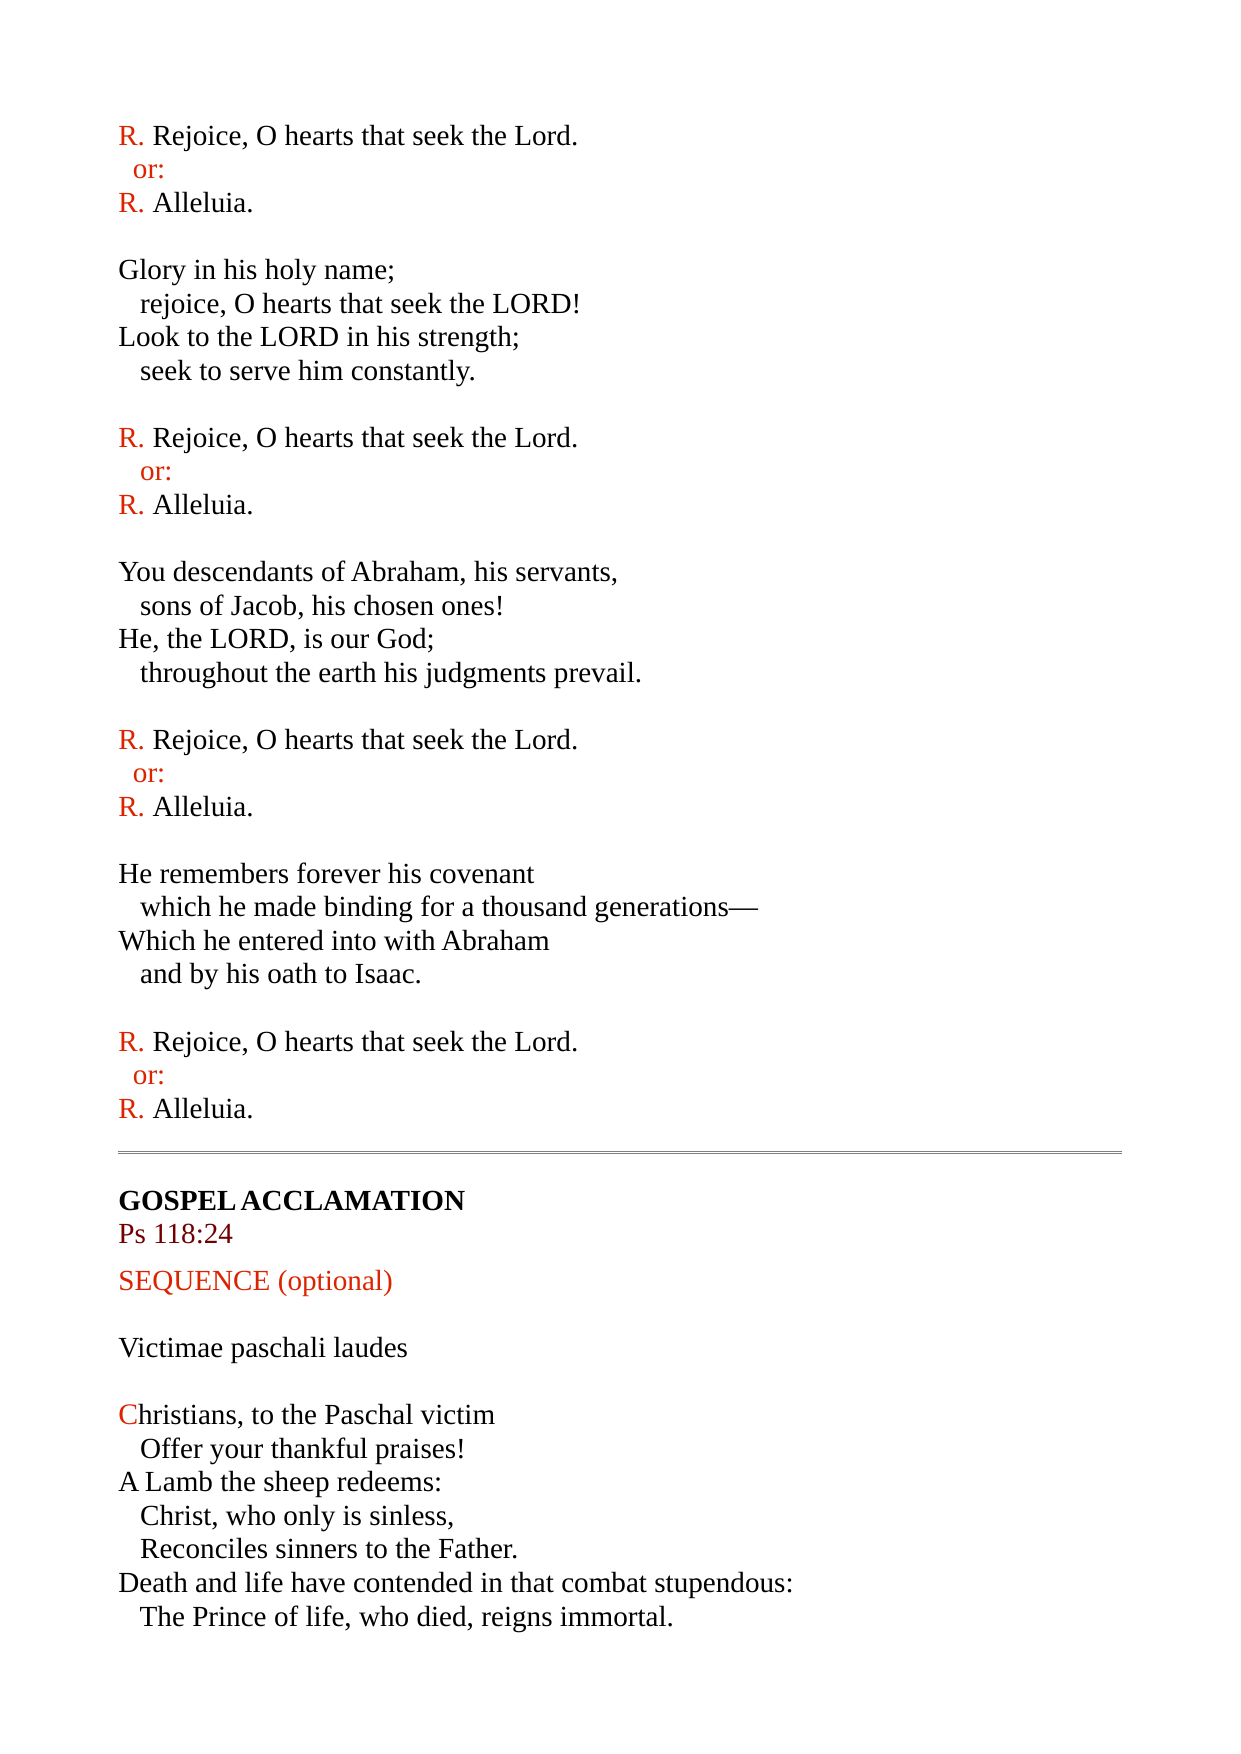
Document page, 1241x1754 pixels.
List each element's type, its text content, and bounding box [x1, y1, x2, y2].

text GOSPEL ACCLAMATION Ps 118:24 [118, 1183, 1122, 1250]
text R. Rejoice, O hearts that seek the Lord. or: R. Alleluia. Glory in his holy name; rejoice, O hearts that seek the LORD! Look to the LORD in his strength; seek to serve him constantly. R. Rejoice, O hearts that seek the Lord. or: R. Alleluia. You descendants of Abraham, his servants, sons of Jacob, his chosen ones! He, the LORD, is our God; throughout the earth his judgments prevail. R. Rejoice, O hearts that seek the Lord. or: R. Alleluia. He remembers forever his covenant which he made binding for a thousand generations— Which he entered into with Abraham and by his oath to Isaac. R. Rejoice, O hearts that seek the Lord. or: R. Alleluia. [118, 118, 1122, 1124]
text SEQUENCE (optional) Victimae paschali laudes Christians, to the Paschal victim Offer your thankful praises! A Lamb the sheep redeems: Christ, who only is sinless, Reconciles sinners to the Father. Death and life have contended in that combat stupendous: The Prince of life, who died, reigns immortal. [118, 1263, 1122, 1632]
